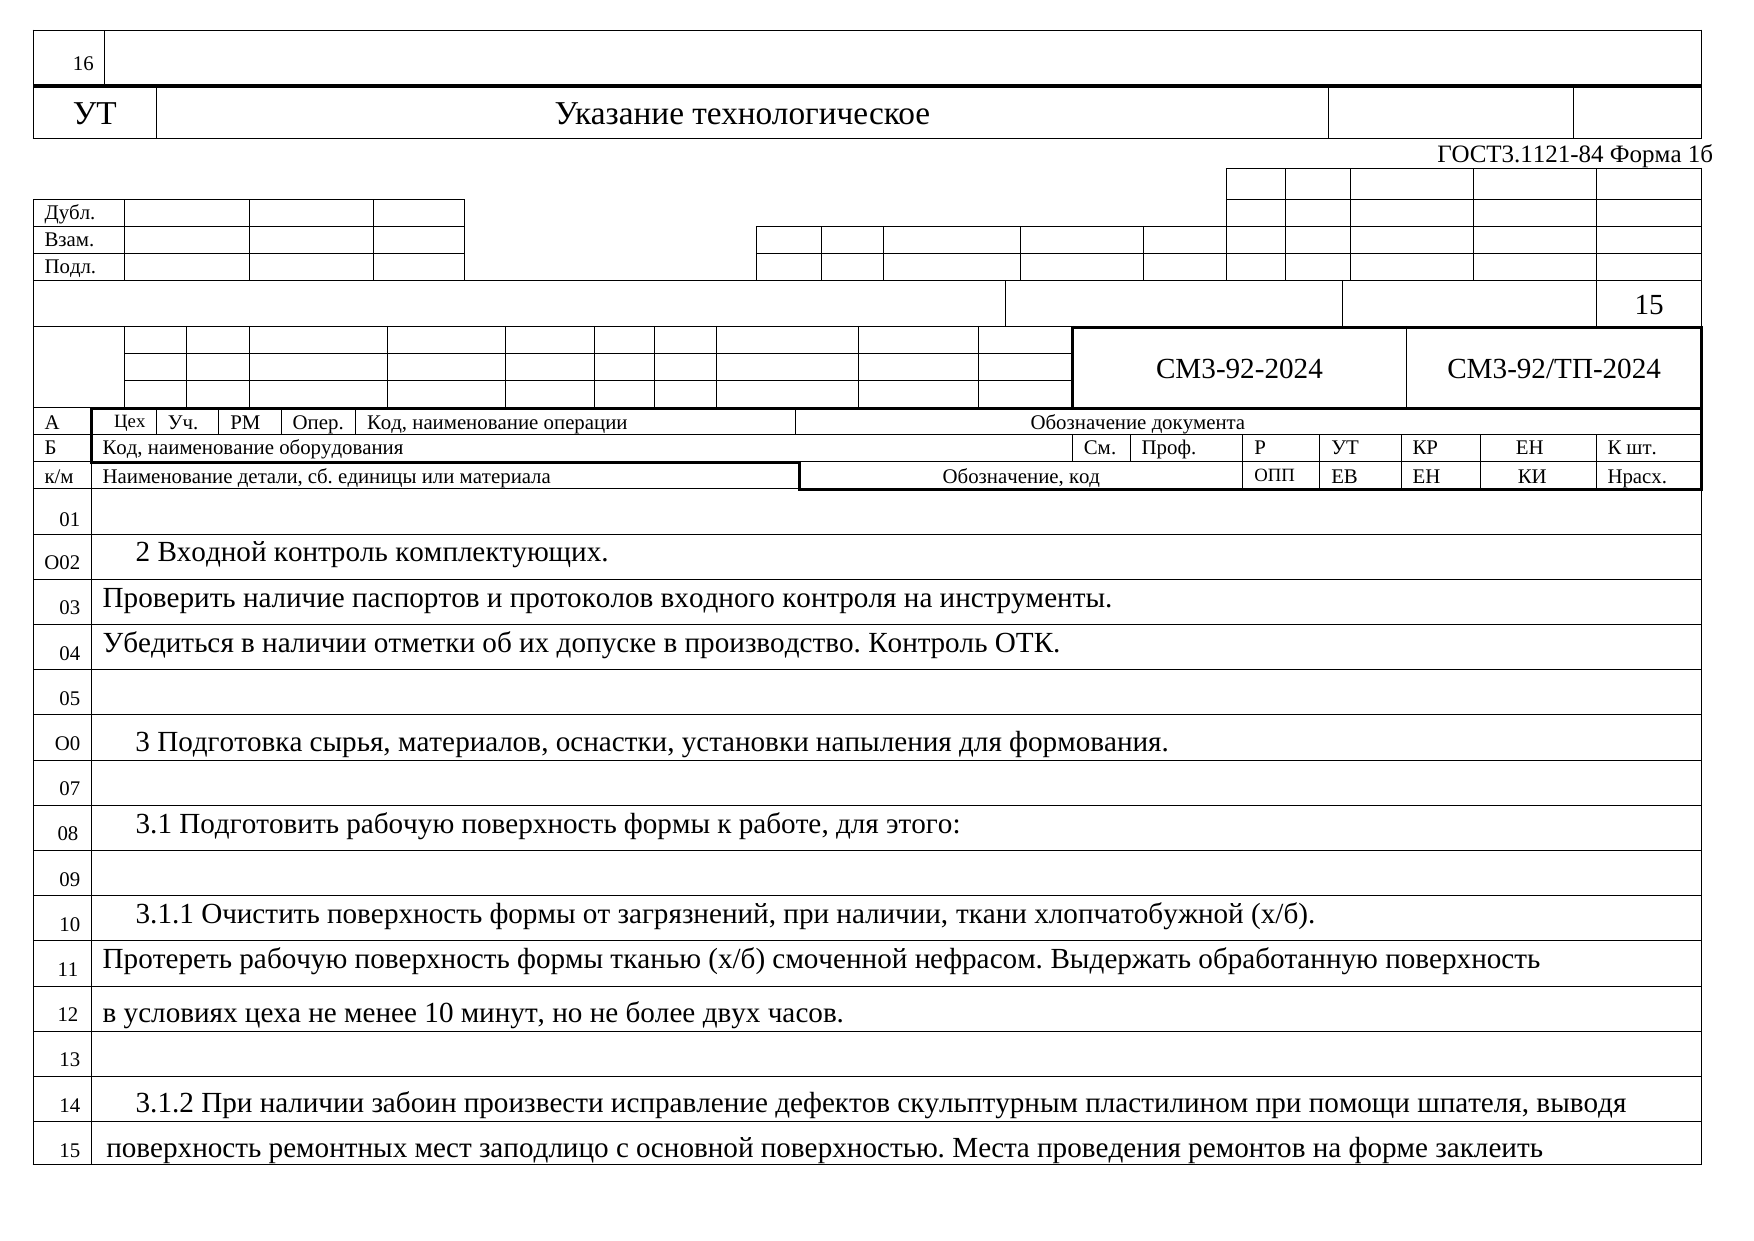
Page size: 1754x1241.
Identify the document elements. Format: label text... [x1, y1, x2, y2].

table_cell [506, 327, 594, 353]
table_cell [374, 254, 464, 280]
table_cell [1574, 88, 1701, 138]
table_cell Код, наименование оборудования [93, 435, 1072, 461]
table_cell 09 [34, 851, 91, 895]
table_cell [1144, 254, 1226, 280]
table_cell Наименование детали, сб. единицы или материала [92, 464, 798, 488]
table_cell [465, 253, 756, 280]
table_cell [187, 327, 249, 353]
table_cell 01 [34, 489, 91, 533]
table_cell 2 Входной контроль комплектующих. [92, 535, 1701, 579]
table_cell [595, 354, 654, 380]
table_cell [92, 1032, 1701, 1076]
table_cell 16 [34, 31, 104, 84]
table_cell Протереть рабочую поверхность формы тканью (х/б) смоченной нефрасом. Выдержать обработанную поверхность [92, 941, 1701, 986]
table_cell [717, 327, 858, 353]
table_cell [1286, 254, 1350, 280]
table_header [1597, 169, 1701, 199]
table_cell [34, 327, 124, 407]
text ГОСТ3.1121-84 Форма 1б [74, 139, 1713, 168]
table_cell [250, 227, 373, 253]
table_cell [1597, 227, 1701, 253]
table_cell к/м [34, 462, 91, 488]
table_cell [1351, 200, 1473, 226]
table_cell [1286, 200, 1350, 226]
table_cell 03 [34, 580, 91, 624]
table_cell [1227, 227, 1285, 253]
table_cell [655, 327, 716, 353]
table_cell Обозначение, код [801, 462, 1242, 488]
table_cell [655, 381, 716, 407]
table_cell [34, 281, 1005, 326]
table_cell [125, 254, 249, 280]
table_cell [1227, 254, 1285, 280]
table_cell 08 [34, 806, 91, 850]
table_cell Убедиться в наличии отметки об их допуске в производство. Контроль ОТК. [92, 625, 1701, 669]
table_cell [1343, 281, 1596, 326]
table_cell Проверить наличие паспортов и протоколов входного контроля на инструменты. [92, 580, 1701, 624]
table_cell [595, 327, 654, 353]
table_cell О02 [34, 535, 91, 579]
table_cell [946, 31, 1701, 84]
table_cell Обозначение документа [796, 410, 1700, 434]
table_cell [250, 254, 373, 280]
table_cell [1474, 200, 1596, 226]
table_cell 04 [34, 625, 91, 669]
table_cell 3.1.1 Очистить поверхность формы от загрязнений, при наличии, ткани хлопчатобужной (х/б). [92, 896, 1701, 940]
table_cell [125, 227, 249, 253]
table_header [1351, 169, 1473, 199]
table_cell См. [1073, 435, 1130, 461]
table_cell [979, 381, 1071, 407]
table_cell 11 [34, 941, 91, 986]
table_cell УТ [1320, 435, 1401, 461]
table_cell Дубл. [34, 200, 124, 226]
table_cell Уч. [157, 410, 218, 434]
table_cell [250, 354, 387, 380]
table_cell 15 [1597, 281, 1701, 326]
table_header [1474, 169, 1596, 199]
table_cell Проф. [1131, 435, 1242, 461]
table_cell [884, 254, 1020, 280]
table_cell [1006, 281, 1342, 326]
table_header [373, 168, 464, 199]
table_cell [595, 381, 654, 407]
table_cell [655, 354, 716, 380]
table_cell [250, 327, 387, 353]
table_header [465, 168, 710, 199]
table_cell [757, 227, 821, 253]
table_header [33, 168, 125, 199]
table_cell [465, 226, 756, 253]
table_cell [717, 381, 858, 407]
table_cell СМ3-92/ТП-2024 [1407, 329, 1700, 407]
table_cell 07 [34, 761, 91, 805]
table_cell поверхность ремонтных мест заподлицо с основной поверхностью. Места проведения ремонтов на форме заклеить [92, 1122, 1701, 1164]
table_header [250, 168, 373, 199]
table_cell [822, 227, 883, 253]
table_cell [125, 354, 186, 380]
table_cell А [34, 408, 90, 434]
table_cell [374, 227, 464, 253]
table_cell [1474, 254, 1596, 280]
table_cell 15 [34, 1122, 91, 1164]
table_cell [822, 254, 883, 280]
table_header [125, 168, 249, 199]
table_cell [506, 354, 594, 380]
table_cell [125, 381, 186, 407]
table_cell 10 [34, 896, 91, 940]
table_cell [105, 31, 946, 84]
table_cell ЕВ [1320, 462, 1401, 488]
table_cell 13 [34, 1032, 91, 1076]
table_cell [92, 761, 1701, 805]
table_cell [388, 381, 505, 407]
table_cell [187, 381, 249, 407]
table_cell [859, 327, 978, 353]
table_header [710, 168, 1226, 199]
table_cell [250, 200, 373, 226]
table_cell [465, 199, 710, 226]
table_cell УТ [34, 88, 156, 138]
table_cell [125, 327, 186, 353]
table_cell ЕН [1481, 435, 1596, 461]
table_cell Б [34, 435, 90, 461]
table_cell Подл. [34, 254, 124, 280]
table_cell [388, 327, 505, 353]
table_cell [374, 200, 464, 226]
table_cell [1474, 227, 1596, 253]
table_cell 3.1.2 При наличии забоин произвести исправление дефектов скульптурным пластилином при помощи шпателя, выводя [92, 1077, 1701, 1121]
table_cell [717, 354, 858, 380]
table_cell [979, 327, 1071, 353]
table_cell [250, 381, 387, 407]
table_cell 3.1 Подготовить рабочую поверхность формы к работе, для этого: [92, 806, 1701, 850]
table_cell [710, 199, 1226, 226]
table_cell [1286, 227, 1350, 253]
table_cell Р [1243, 435, 1319, 461]
table_cell [506, 381, 594, 407]
table_cell [125, 200, 249, 226]
table_cell СМ3-92-2024 [1074, 329, 1406, 407]
table_cell [884, 227, 1020, 253]
table_cell К шт. ОП Кшт. Тп.з. Тшт. [1597, 435, 1700, 461]
table_cell [1351, 254, 1473, 280]
table_cell [1021, 227, 1143, 253]
table_cell 14 [34, 1077, 91, 1121]
table_cell Код, наименование операции [356, 410, 795, 434]
table_cell [187, 354, 249, 380]
table_cell КР [1402, 435, 1480, 461]
table_cell Опер. [282, 410, 355, 434]
table_cell в условиях цеха не менее 10 минут, но не более двух часов. [92, 987, 1701, 1031]
table_cell [979, 354, 1071, 380]
table_cell [1597, 254, 1701, 280]
table_header [1227, 169, 1285, 199]
table_cell [1351, 227, 1473, 253]
table_cell [92, 851, 1701, 895]
table_cell [388, 354, 505, 380]
table_cell 05 [34, 670, 91, 714]
table_cell [92, 489, 1701, 533]
table_cell [1021, 254, 1143, 280]
table_cell РМ [219, 410, 281, 434]
table_cell КИ [1481, 462, 1596, 488]
table_cell Взам. [34, 227, 124, 253]
table_cell 12 [34, 987, 91, 1031]
table_cell 3 Подготовка сырья, материалов, оснастки, установки напыления для формования. [92, 715, 1701, 759]
table_cell [1144, 227, 1226, 253]
table_cell Нрасх. [1597, 462, 1700, 488]
table_cell [92, 670, 1701, 714]
table_header [1286, 169, 1350, 199]
table_cell О06 [34, 715, 91, 759]
table_cell [859, 354, 978, 380]
table_cell [757, 254, 821, 280]
table_cell [1227, 200, 1285, 226]
table_cell ОПП [1243, 462, 1319, 488]
table_cell Указание технологическое [157, 88, 1328, 138]
table_cell [1329, 88, 1573, 138]
table_cell [1597, 200, 1701, 226]
table_cell ЕН [1402, 462, 1480, 488]
table_cell [859, 381, 978, 407]
table_cell Цех [93, 410, 156, 434]
